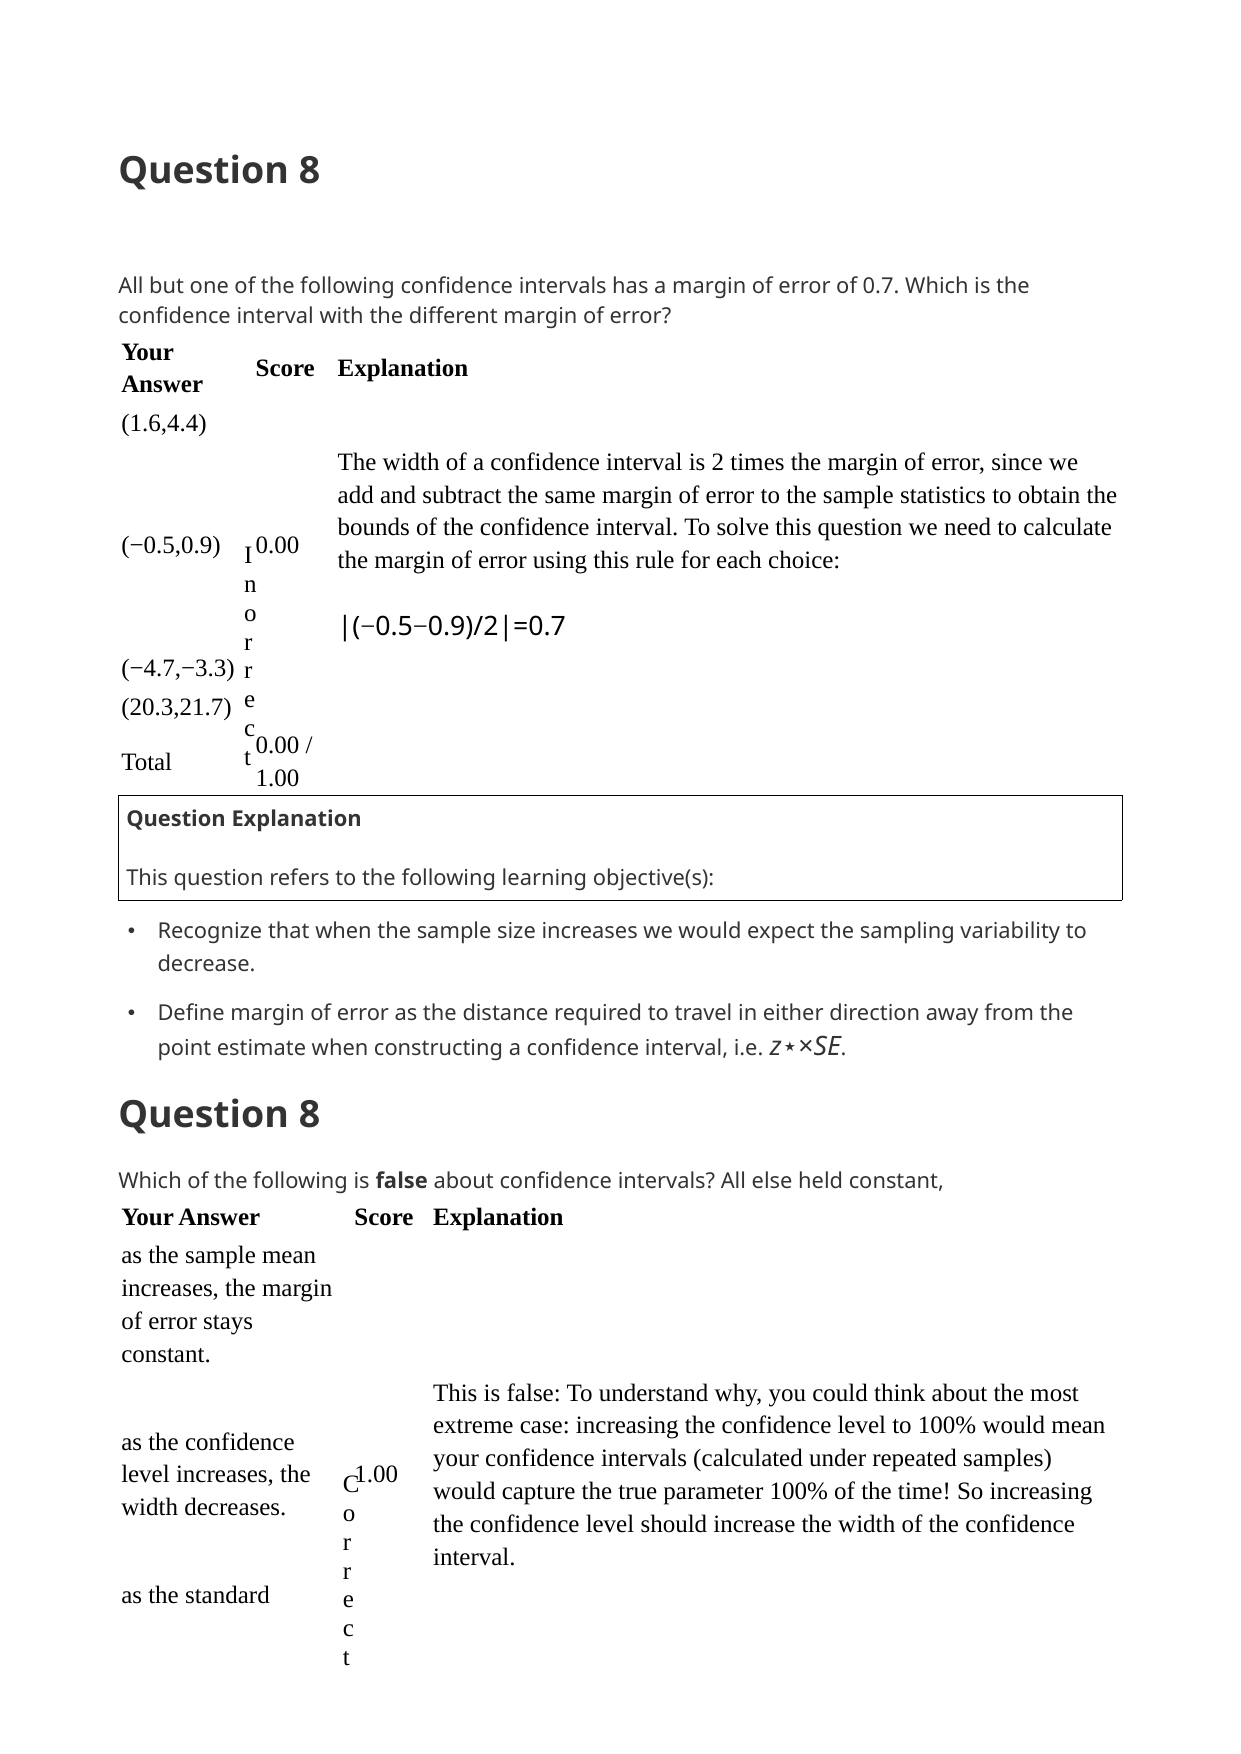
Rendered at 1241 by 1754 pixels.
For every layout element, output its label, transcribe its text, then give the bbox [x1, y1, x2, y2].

table_cell The width of a confidence interval is 2 times the margin of error, since we add and subtract the same margin of error to the sample statistics to obtain the bounds of the confidence interval. To solve this question we need to calculate the margin of error using this rule for each choice: |(−0.5−0.9)/2|=0.7 [335, 440, 1122, 646]
table_cell [340, 1234, 351, 1371]
table_header Explanation [335, 330, 1122, 401]
table_cell 1.00 [351, 1371, 430, 1573]
table_cell 0.00 [253, 440, 334, 646]
text Which of the following is false about confidence intervals? All else held constant, [118, 1151, 1122, 1195]
table_cell [241, 723, 252, 795]
table_cell [340, 1371, 351, 1469]
table_cell (1.6,4.4) [118, 401, 241, 440]
table_cell [430, 1573, 1122, 1612]
table_cell [346, 1477, 351, 1491]
table_cell (−0.5,0.9) [118, 440, 241, 646]
table_cell [241, 401, 252, 440]
table_cell as the sample mean increases, the margin of error stays constant. [118, 1234, 340, 1371]
table_cell [335, 646, 1122, 684]
table_cell [241, 440, 252, 649]
table_cell [253, 685, 334, 723]
table_cell This is false: To understand why, you could think about the most extreme case: increasing the confidence level to 100% would mean your confidence intervals (calculated under repeated samples) would capture the true parameter 100% of the time! So increasing the confidence level should increase the width of the confidence interval. [430, 1371, 1122, 1573]
table_cell [246, 706, 252, 723]
table_header Your Answer [118, 1195, 340, 1233]
table_header Explanation [430, 1195, 1122, 1233]
table_cell [340, 1470, 351, 1578]
table_cell [246, 685, 252, 696]
table_header [241, 330, 252, 401]
list Define margin of error as the distance required to travel in either direction away from the point estimate when constructing a confidence interval, i.e. z⋆×SE. [128, 994, 1122, 1063]
table_cell [345, 1573, 351, 1596]
table_cell [335, 685, 1122, 723]
subtitle Question 8 [118, 1088, 1122, 1139]
table_cell [335, 401, 1122, 440]
table_cell as the confidence level increases, the width decreases. [118, 1371, 340, 1573]
subtitle Question 8 [118, 143, 1122, 194]
table_cell as the standard [118, 1573, 340, 1612]
table_cell [335, 723, 1122, 795]
table_cell Total [118, 723, 241, 795]
list Recognize that when the sample size increases we would expect the sampling variability to decrease. [128, 912, 1122, 978]
table_cell (−4.7,−3.3) [118, 646, 241, 684]
table_cell [430, 1234, 1122, 1371]
table_cell [246, 646, 252, 684]
table_header [340, 1195, 351, 1233]
table_cell [253, 401, 334, 440]
table_cell [253, 646, 334, 684]
table_cell 0.00 / 1.00 [253, 723, 334, 795]
table_header Score [253, 330, 334, 401]
table_header Your Answer [118, 330, 241, 401]
table_header Score [351, 1195, 430, 1233]
text All but one of the following confidence intervals has a margin of error of 0.7. Which is the confidence interval with the different margin of error? [118, 270, 1122, 330]
table_cell [351, 1234, 430, 1371]
text Question Explanation This question refers to the following learning objective(s): [119, 796, 1122, 900]
table_cell (20.3,21.7) [118, 685, 241, 723]
table_cell [351, 1573, 430, 1612]
table_cell [247, 725, 252, 735]
